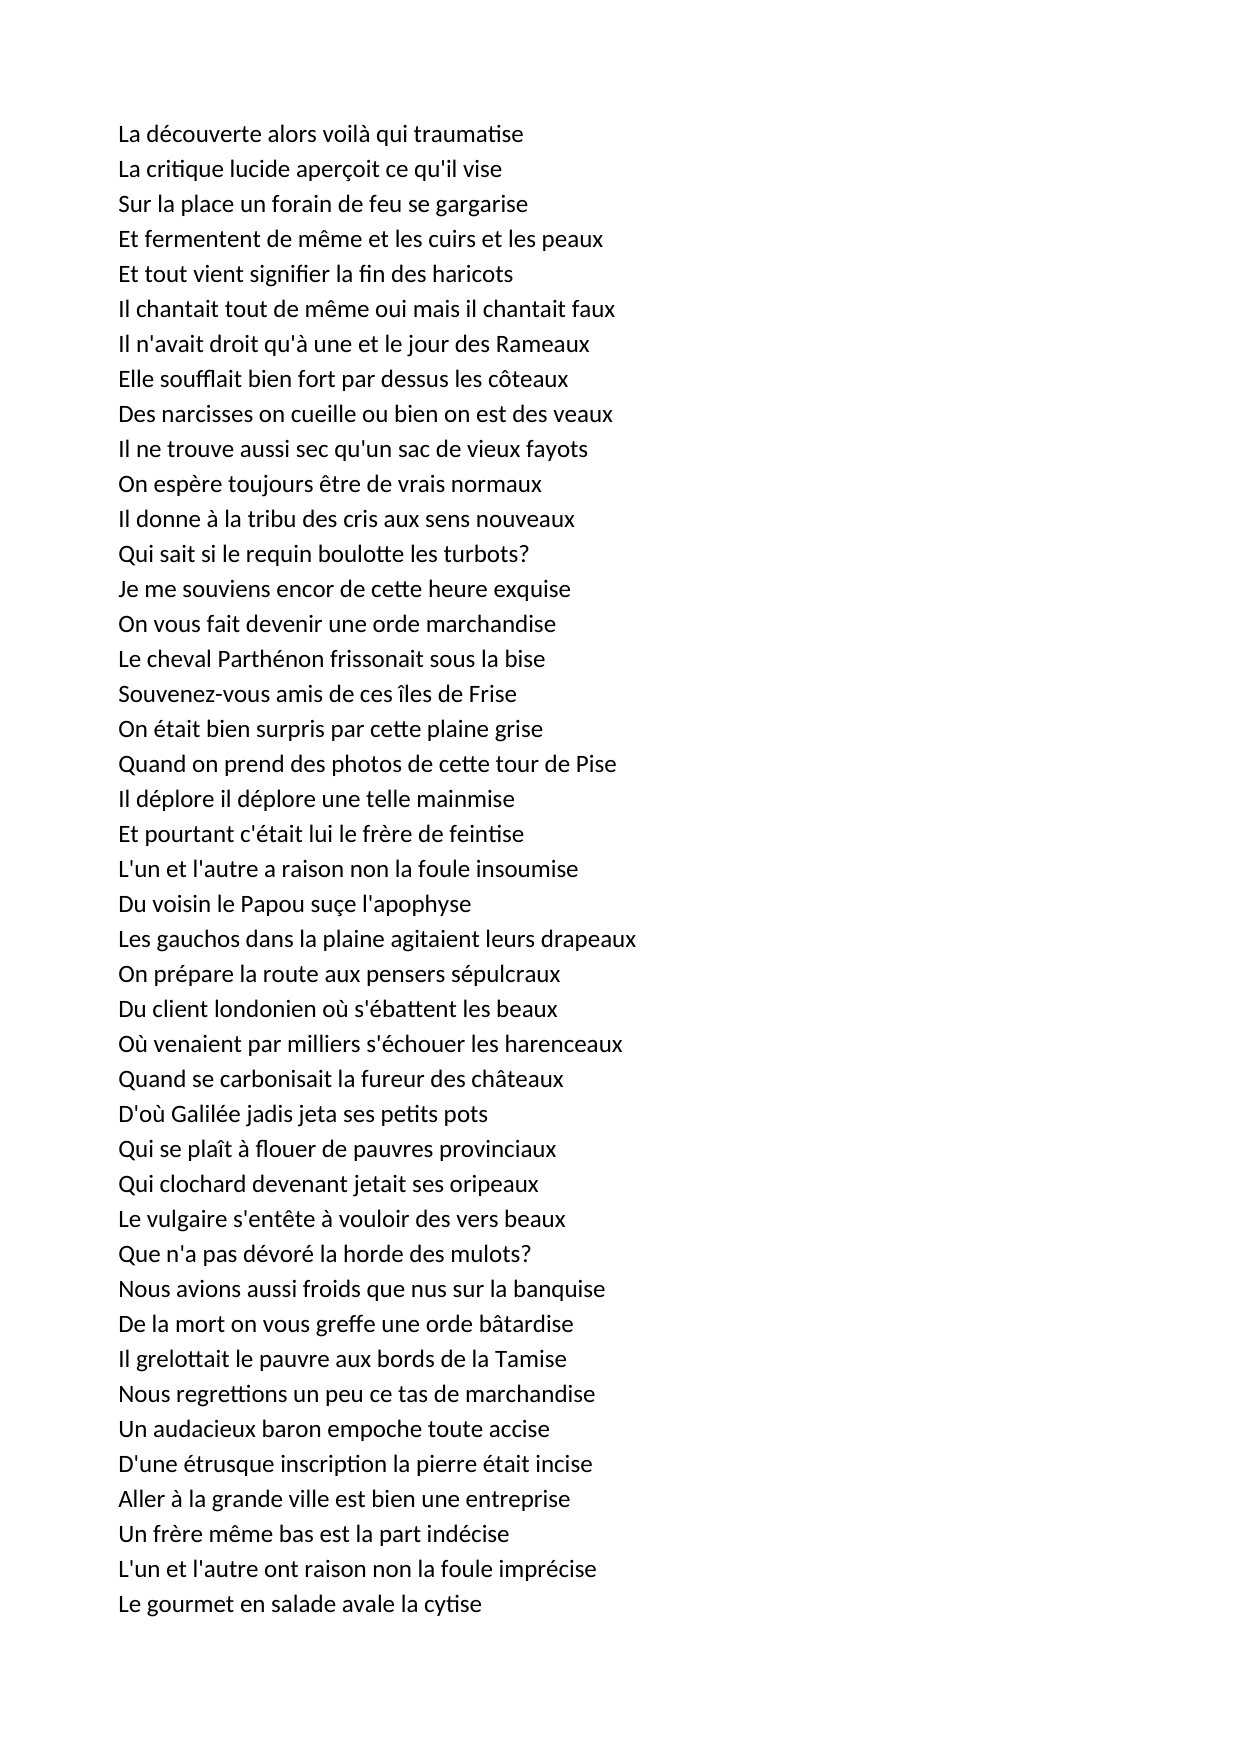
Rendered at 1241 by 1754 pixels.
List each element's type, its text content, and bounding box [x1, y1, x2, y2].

text Souvenez-vous amis de ces îles de Frise [118, 678, 1122, 709]
text D'où Galilée jadis jeta ses petits pots [118, 1098, 1122, 1129]
text On vous fait devenir une orde marchandise [118, 608, 1122, 639]
text On prépare la route aux pensers sépulcraux [118, 958, 1122, 989]
text Et pourtant c'était lui le frère de feintise [118, 818, 1122, 849]
text Il chantait tout de même oui mais il chantait faux [118, 293, 1122, 324]
text Du voisin le Papou suçe l'apophyse [118, 888, 1122, 919]
text Aller à la grande ville est bien une entreprise [118, 1483, 1122, 1514]
text Il donne à la tribu des cris aux sens nouveaux [118, 503, 1122, 534]
text Et fermentent de même et les cuirs et les peaux [118, 223, 1122, 254]
text Nous regrettions un peu ce tas de marchandise [118, 1378, 1122, 1409]
text Du client londonien où s'ébattent les beaux [118, 993, 1122, 1024]
text Que n'a pas dévoré la horde des mulots? [118, 1238, 1122, 1269]
text Quand se carbonisait la fureur des châteaux [118, 1063, 1122, 1094]
text L'un et l'autre ont raison non la foule imprécise [118, 1553, 1122, 1584]
text Le cheval Parthénon frissonait sous la bise [118, 643, 1122, 674]
text Où venaient par milliers s'échouer les harenceaux [118, 1028, 1122, 1059]
text Le gourmet en salade avale la cytise [118, 1588, 1122, 1619]
text Le vulgaire s'entête à vouloir des vers beaux [118, 1203, 1122, 1234]
text Un frère même bas est la part indécise [118, 1518, 1122, 1549]
text Nous avions aussi froids que nus sur la banquise [118, 1273, 1122, 1304]
text De la mort on vous greffe une orde bâtardise [118, 1308, 1122, 1339]
text La critique lucide aperçoit ce qu'il vise [118, 153, 1122, 184]
text Il n'avait droit qu'à une et le jour des Rameaux [118, 328, 1122, 359]
text Il grelottait le pauvre aux bords de la Tamise [118, 1343, 1122, 1374]
text Je me souviens encor de cette heure exquise [118, 573, 1122, 604]
text Il ne trouve aussi sec qu'un sac de vieux fayots [118, 433, 1122, 464]
text Il déplore il déplore une telle mainmise [118, 783, 1122, 814]
text On était bien surpris par cette plaine grise [118, 713, 1122, 744]
text Des narcisses on cueille ou bien on est des veaux [118, 398, 1122, 429]
text Elle soufflait bien fort par dessus les côteaux [118, 363, 1122, 394]
text Quand on prend des photos de cette tour de Pise [118, 748, 1122, 779]
text Les gauchos dans la plaine agitaient leurs drapeaux [118, 923, 1122, 954]
text Un audacieux baron empoche toute accise [118, 1413, 1122, 1444]
text Qui sait si le requin boulotte les turbots? [118, 538, 1122, 569]
text On espère toujours être de vrais normaux [118, 468, 1122, 499]
text Qui clochard devenant jetait ses oripeaux [118, 1168, 1122, 1199]
text La découverte alors voilà qui traumatise [118, 118, 1122, 149]
text Et tout vient signifier la fin des haricots [118, 258, 1122, 289]
text Sur la place un forain de feu se gargarise [118, 188, 1122, 219]
text Qui se plaît à flouer de pauvres provinciaux [118, 1133, 1122, 1164]
text D'une étrusque inscription la pierre était incise [118, 1448, 1122, 1479]
text L'un et l'autre a raison non la foule insoumise [118, 853, 1122, 884]
